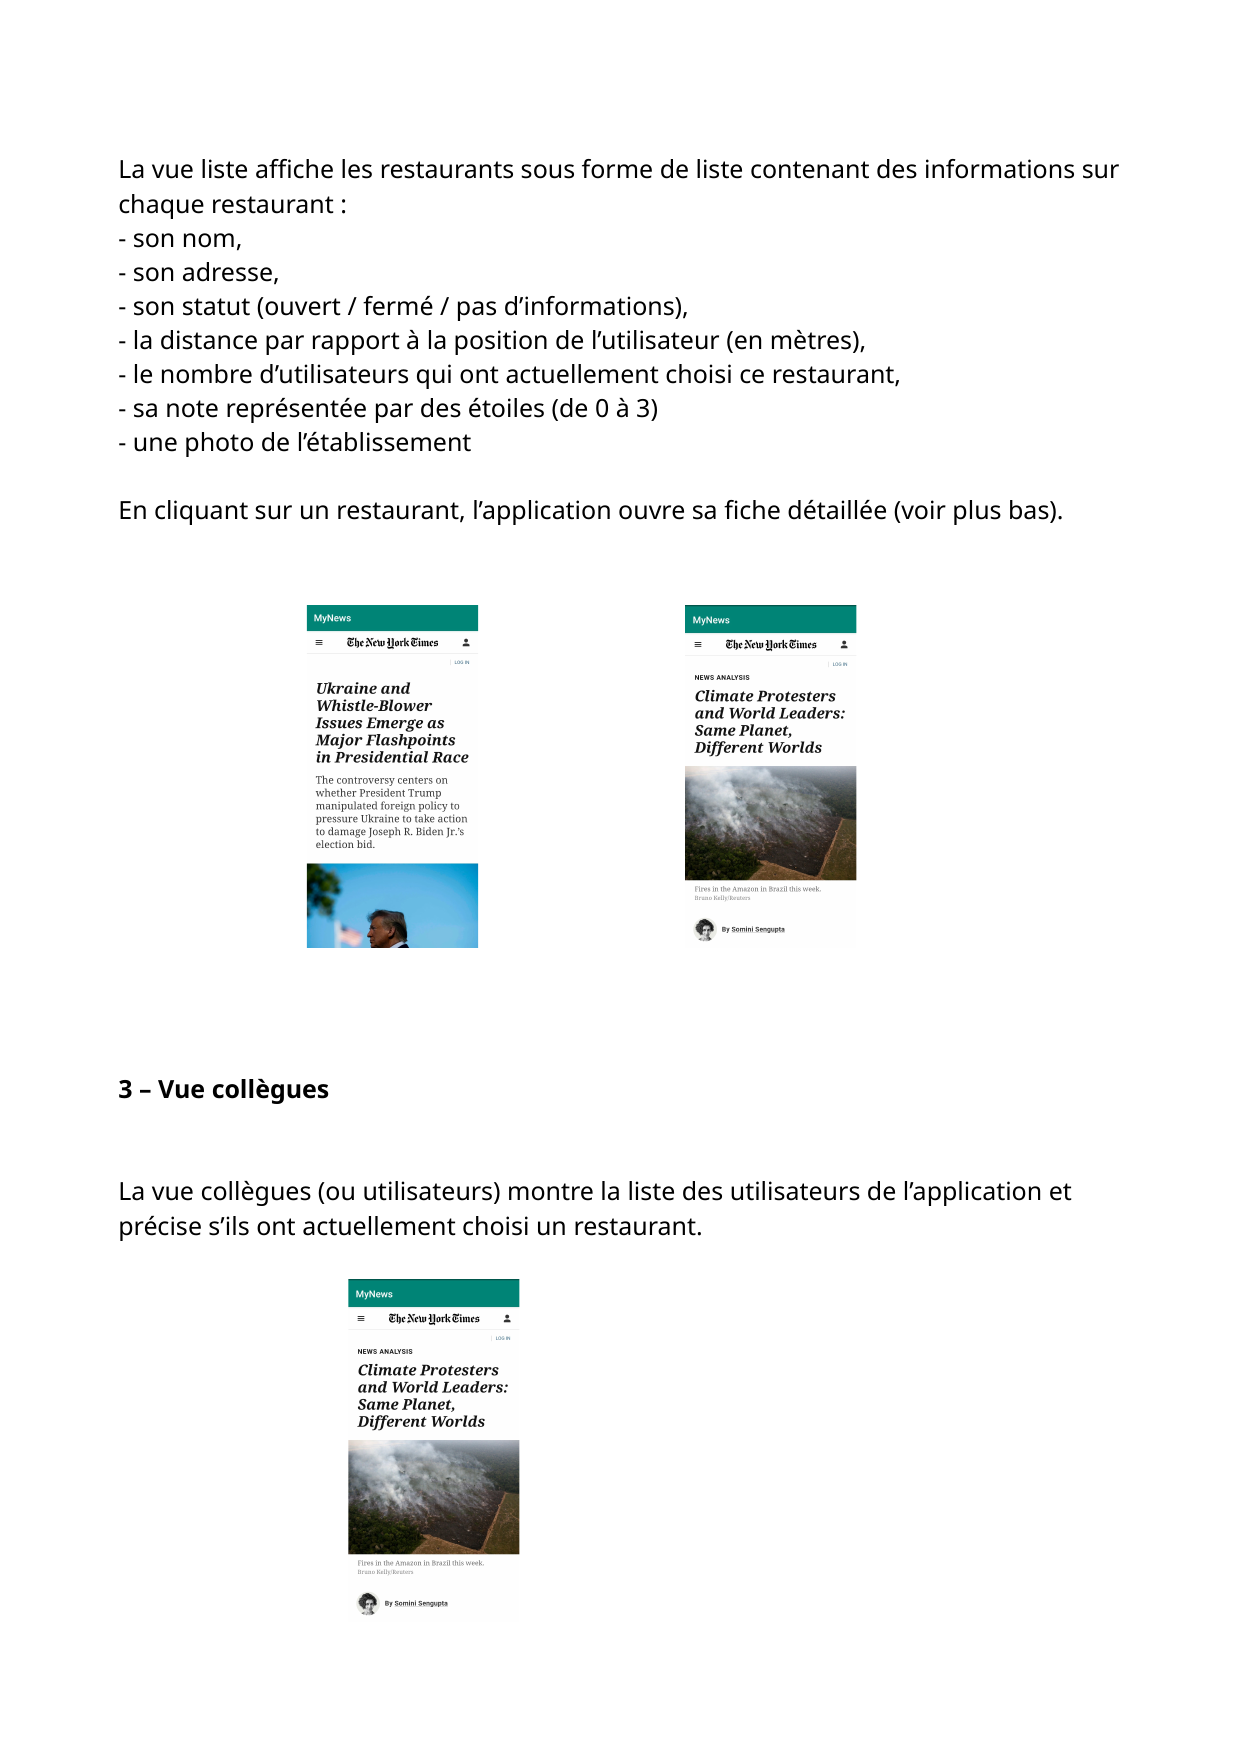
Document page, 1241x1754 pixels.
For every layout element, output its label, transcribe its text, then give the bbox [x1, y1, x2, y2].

text - son nom, [118, 220, 1122, 254]
text La vue liste affiche les restaurants sous forme de liste contenant des informations sur chaque restaurant : [118, 152, 1122, 220]
text - sa note représentée par des étoiles (de 0 à 3) [118, 391, 1122, 425]
picture [348, 1279, 520, 1622]
picture [685, 605, 857, 948]
text 3 – Vue collègues [118, 1072, 1122, 1106]
text - le nombre d’utilisateurs qui ont actuellement choisi ce restaurant, [118, 357, 1122, 391]
text - son adresse, [118, 254, 1122, 288]
picture [306, 605, 479, 948]
text La vue collègues (ou utilisateurs) montre la liste des utilisateurs de l’application et précise s’ils ont actuellement choisi un restaurant. [118, 1174, 1122, 1242]
text En cliquant sur un restaurant, l’application ouvre sa fiche détaillée (voir plus bas). [118, 493, 1122, 527]
text - son statut (ouvert / fermé / pas d’informations), [118, 288, 1122, 322]
text - une photo de l’établissement [118, 425, 1122, 459]
text - la distance par rapport à la position de l’utilisateur (en mètres), [118, 322, 1122, 357]
